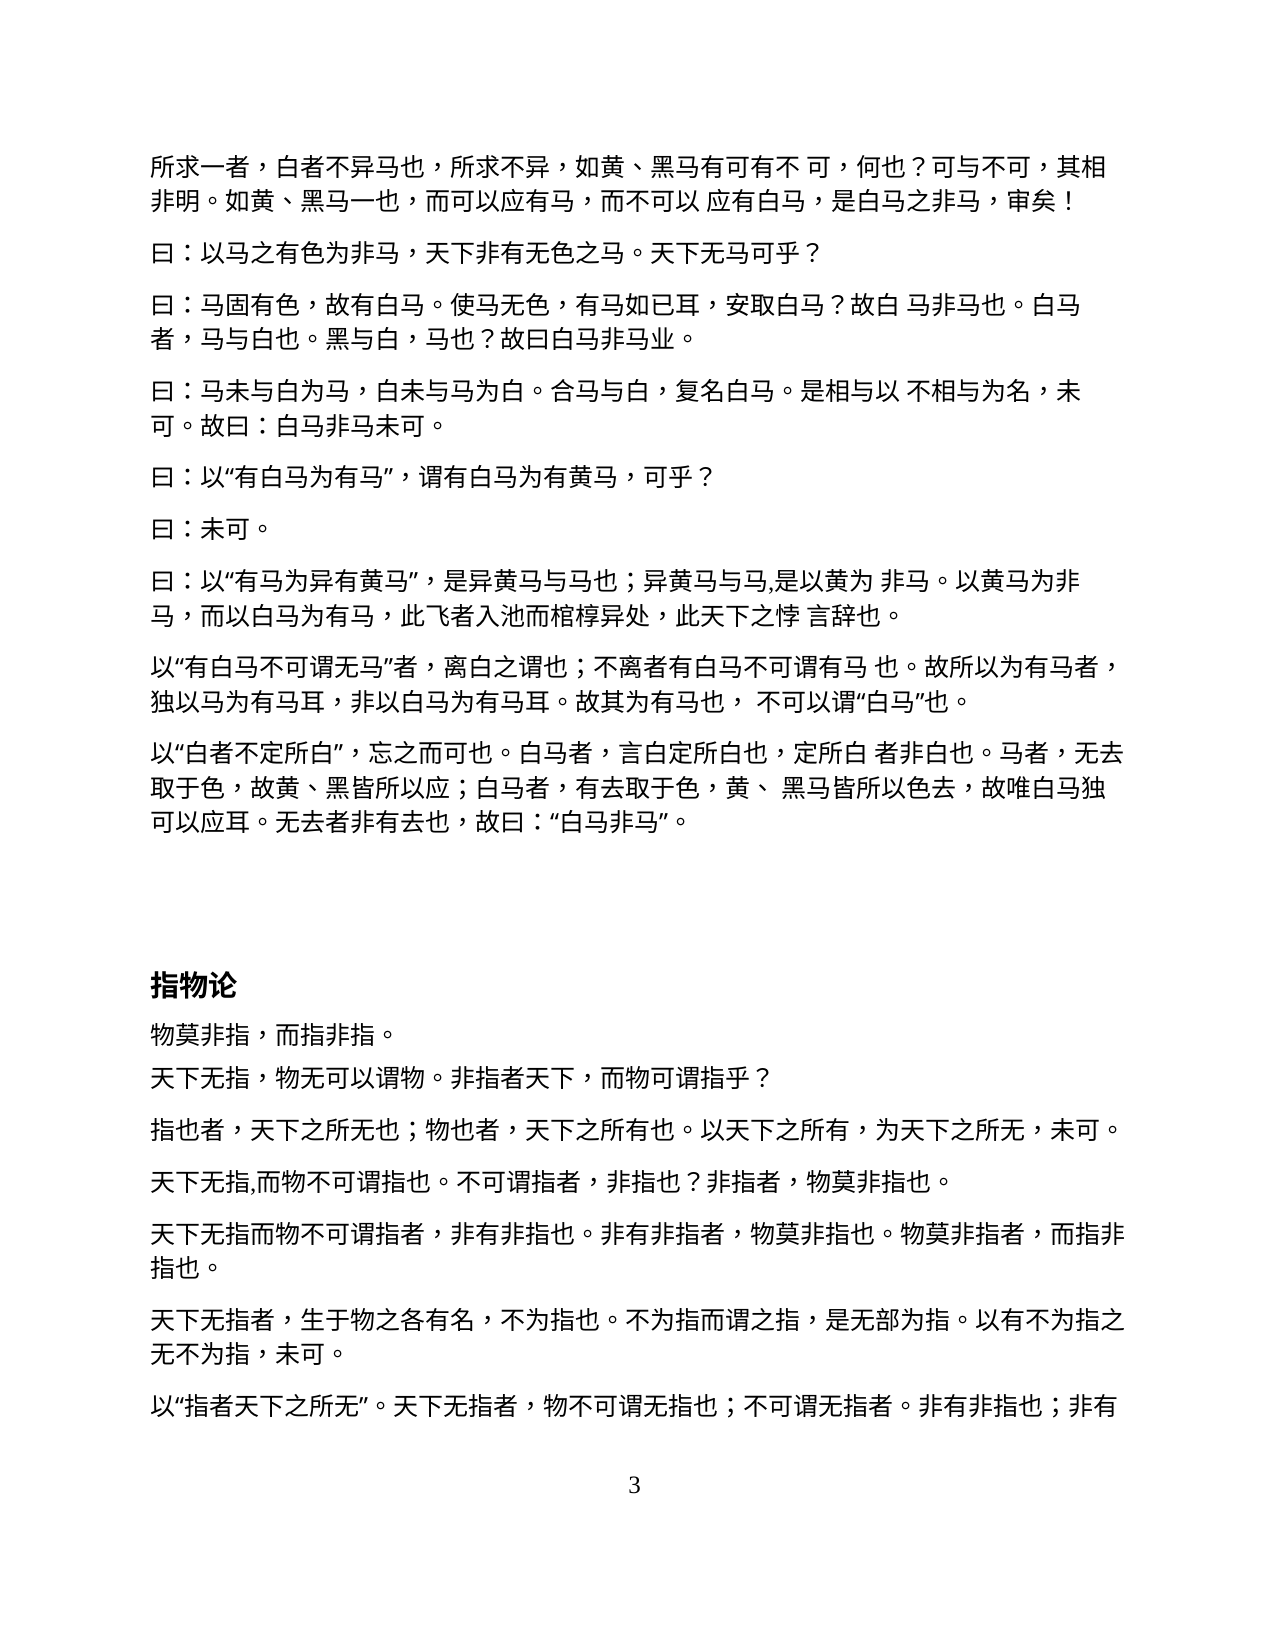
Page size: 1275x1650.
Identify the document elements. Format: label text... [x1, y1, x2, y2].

subtitle 指物论 [150, 966, 1125, 1005]
text 天下无指，物无可以谓物。非指者天下，而物可谓指乎？ [150, 1061, 1125, 1095]
text 以“指者天下之所无”。天下无指者，物不可谓无指也；不可谓无指者。非有非指也；非有 [150, 1389, 1125, 1423]
text 曰：未可。 [150, 512, 1125, 546]
text 曰：马固有色，故有白马。使马无色，有马如已耳，安取白马？故白 马非马也。白马者，马与白也。黑与白，马也？故曰白马非马业。 [150, 288, 1125, 356]
text 以“白者不定所白”，忘之而可也。白马者，言白定所白也，定所白 者非白也。马者，无去取于色，故黄、黑皆所以应；白马者，有去取于色，黄、 黑马皆所以色去，故唯白马独可以应耳。无去者非有去也，故曰：“白马非马”。 [150, 736, 1125, 838]
text 曰：以“有白马为有马”，谓有白马为有黄马，可乎？ [150, 460, 1125, 494]
text 曰：以“有马为异有黄马”，是异黄马与马也；异黄马与马,是以黄为 非马。以黄马为非马，而以白马为有马，此飞者入池而棺椁异处，此天下之悖 言辞也。 [150, 564, 1125, 632]
text 天下无指者，生于物之各有名，不为指也。不为指而谓之指，是无部为指。以有不为指之无不为指，未可。 [150, 1303, 1125, 1371]
text 以“有白马不可谓无马”者，离白之谓也；不离者有白马不可谓有马 也。故所以为有马者，独以马为有马耳，非以白马为有马耳。故其为有马也， 不可以谓“白马”也。 [150, 650, 1125, 718]
text 天下无指,而物不可谓指也。不可谓指者，非指也？非指者，物莫非指也。 [150, 1165, 1125, 1199]
text 物莫非指，而指非指。 [150, 1018, 1125, 1052]
text 指也者，天下之所无也；物也者，天下之所有也。以天下之所有，为天下之所无，未可。 [150, 1113, 1125, 1147]
text 曰：马未与白为马，白未与马为白。合马与白，复名白马。是相与以 不相与为名，未可。故曰：白马非马未可。 [150, 374, 1125, 442]
text 天下无指而物不可谓指者，非有非指也。非有非指者，物莫非指也。物莫非指者，而指非指也。 [150, 1217, 1125, 1285]
text 所求一者，白者不异马也，所求不异，如黄、黑马有可有不 可，何也？可与不可，其相非明。如黄、黑马一也，而可以应有马，而不可以 应有白马，是白马之非马，审矣！ [150, 150, 1125, 218]
text 曰：以马之有色为非马，天下非有无色之马。天下无马可乎？ [150, 236, 1125, 270]
